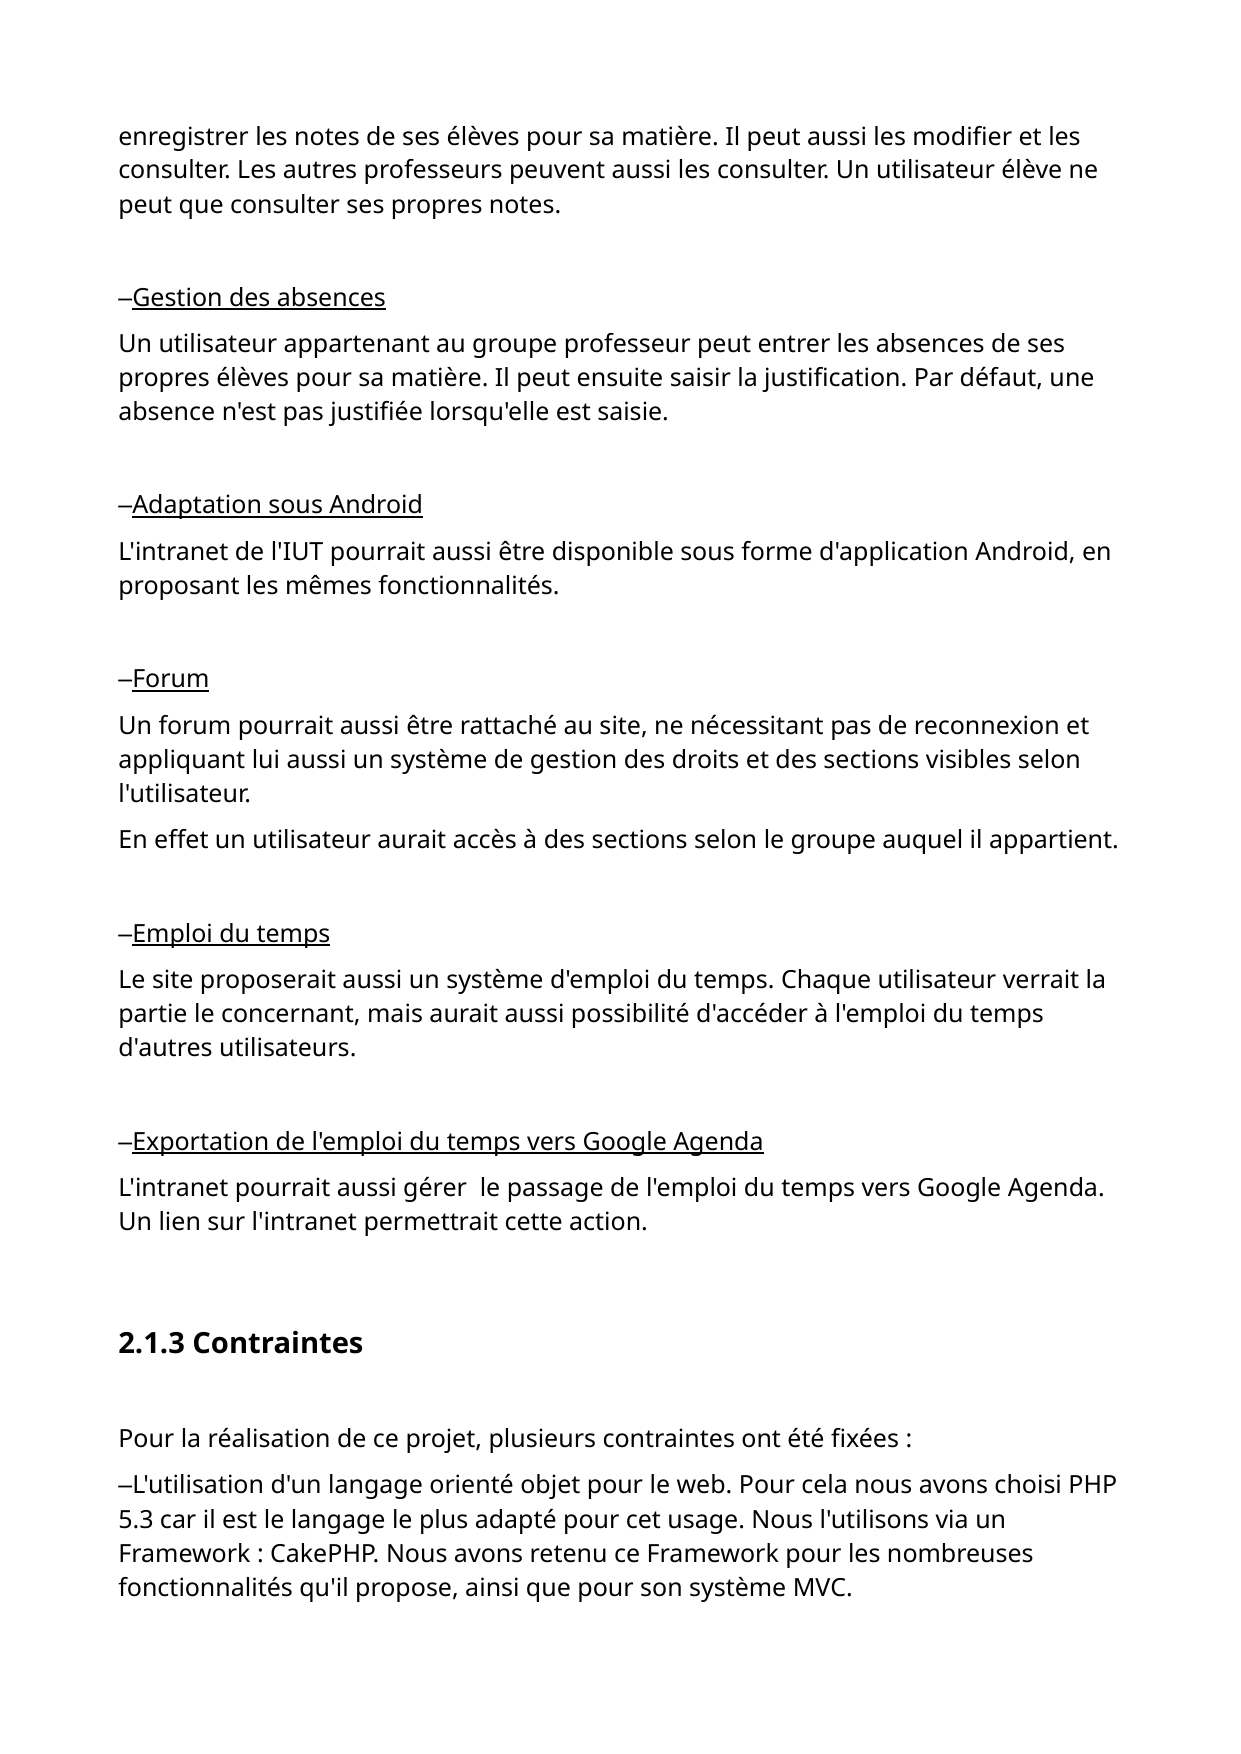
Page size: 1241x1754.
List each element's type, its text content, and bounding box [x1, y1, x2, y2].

text L'intranet pourrait aussi gérer le passage de l'emploi du temps vers Google Agenda. Un lien sur l'intranet permettrait cette action. [118, 1170, 1122, 1238]
list Adaptation sous Android [118, 487, 1122, 521]
list Gestion des absences [118, 279, 1122, 313]
text L'intranet de l'IUT pourrait aussi être disponible sous forme d'application Android, en proposant les mêmes fonctionnalités. [118, 534, 1122, 602]
list Emploi du temps [118, 915, 1122, 949]
list L'utilisation d'un langage orienté objet pour le web. Pour cela nous avons choisi PHP 5.3 car il est le langage le plus adapté pour cet usage. Nous l'utilisons via un Framework : CakePHP. Nous avons retenu ce Framework pour les nombreuses fonctionnalités qu'il propose, ainsi que pour son système MVC. [118, 1467, 1122, 1603]
list Exportation de l'emploi du temps vers Google Agenda [118, 1123, 1122, 1157]
text Pour la réalisation de ce projet, plusieurs contraintes ont été fixées : [118, 1421, 1122, 1455]
text Le site proposerait aussi un système d'emploi du temps. Chaque utilisateur verrait la partie le concernant, mais aurait aussi possibilité d'accéder à l'emploi du temps d'autres utilisateurs. [118, 962, 1122, 1064]
text Un utilisateur appartenant au groupe professeur peut entrer les absences de ses propres élèves pour sa matière. Il peut ensuite saisir la justification. Par défaut, une absence n'est pas justifiée lorsqu'elle est saisie. [118, 326, 1122, 428]
subtitle 2.1.3 Contraintes [118, 1322, 1122, 1362]
list Forum [118, 661, 1122, 695]
text Un forum pourrait aussi être rattaché au site, ne nécessitant pas de reconnexion et appliquant lui aussi un système de gestion des droits et des sections visibles selon l'utilisateur. [118, 707, 1122, 810]
text enregistrer les notes de ses élèves pour sa matière. Il peut aussi les modifier et les consulter. Les autres professeurs peuvent aussi les consulter. Un utilisateur élève ne peut que consulter ses propres notes. [118, 118, 1122, 220]
text En effet un utilisateur aurait accès à des sections selon le groupe auquel il appartient. [118, 822, 1122, 856]
